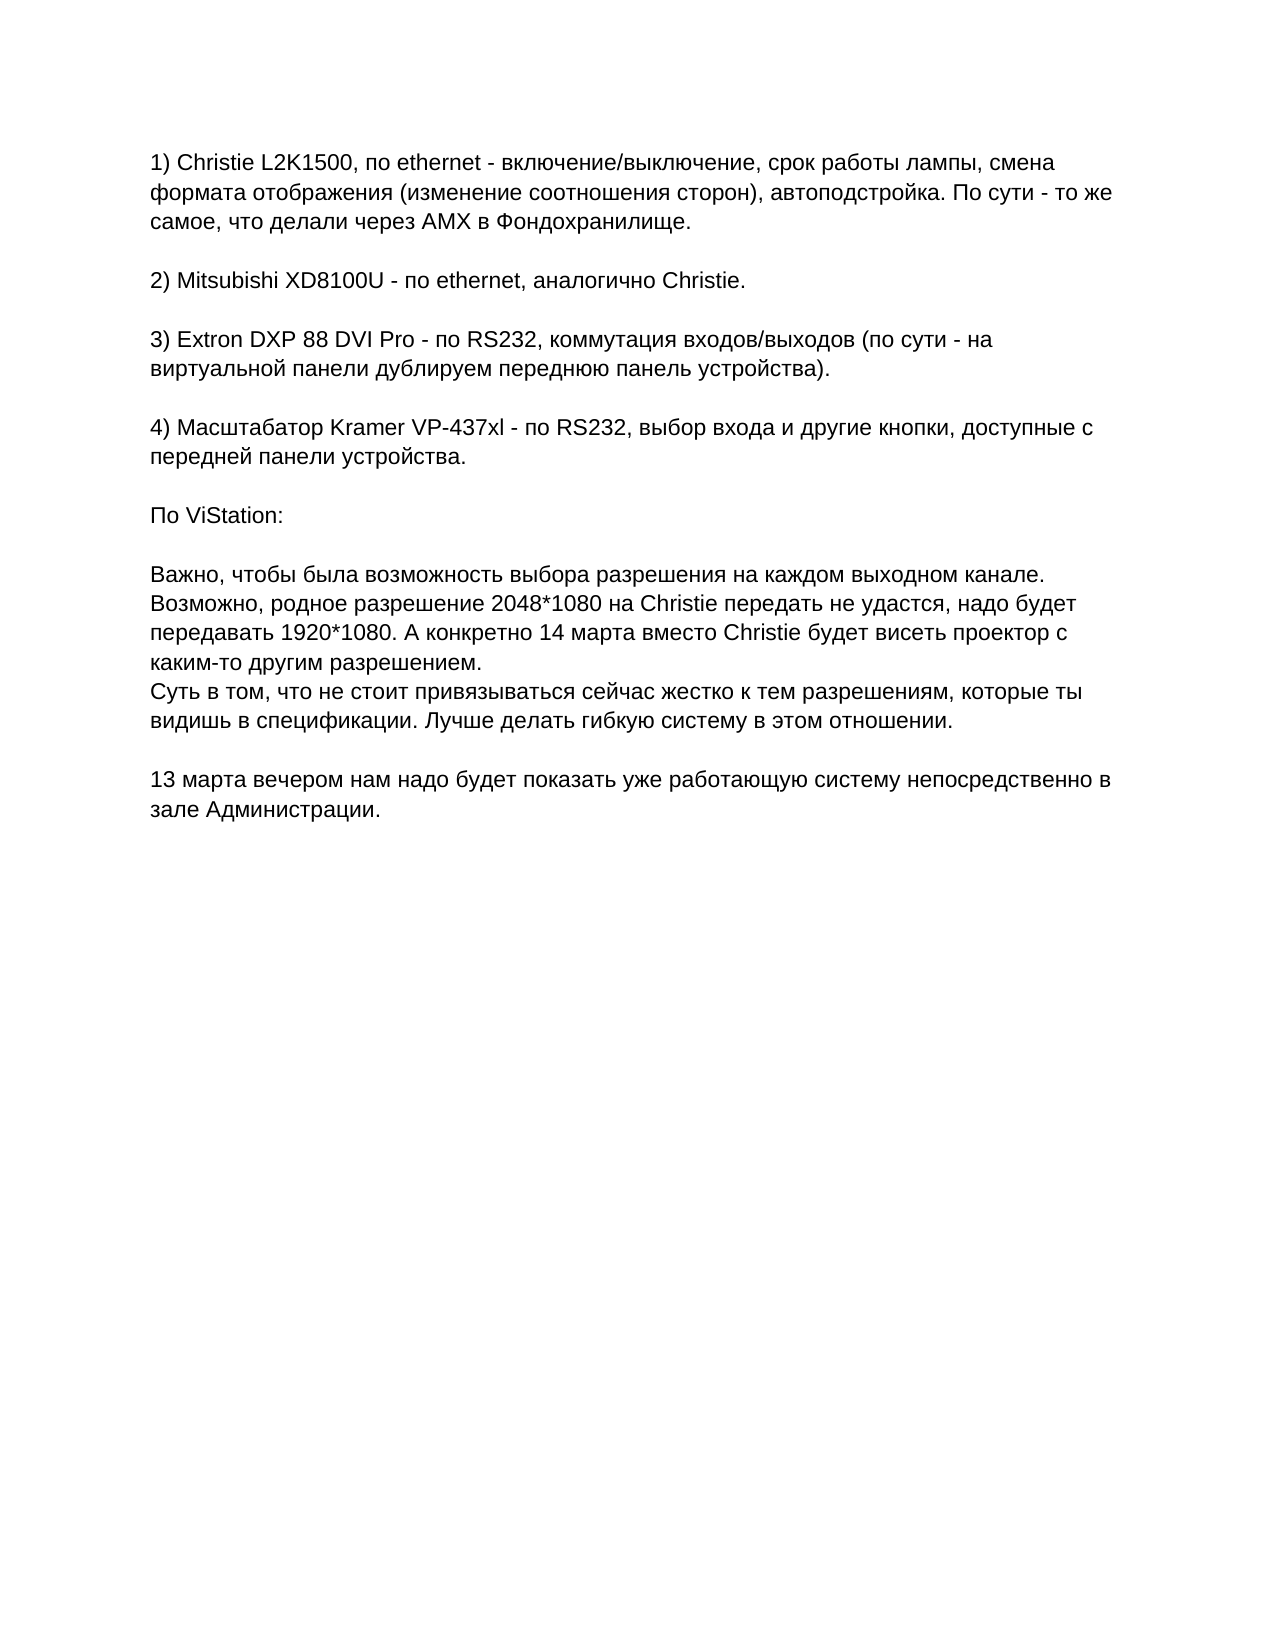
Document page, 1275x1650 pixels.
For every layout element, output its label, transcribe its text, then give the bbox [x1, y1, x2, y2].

text Важно, чтобы была возможность выбора разрешения на каждом выходном канале. Возможно, родное разрешение 2048*1080 на Christie передать не удастся, надо будет передавать 1920*1080. А конкретно 14 марта вместо Christie будет висеть проектор с каким-то другим разрешением. [150, 561, 1125, 675]
text 1) Christie L2K1500, по ethernet - включение/выключение, срок работы лампы, смена формата отображения (изменение соотношения сторон), автоподстройка. По сути - то же самое, что делали через AMX в Фондохранилище. [150, 150, 1125, 234]
text 3) Extron DXP 88 DVI Pro - по RS232, коммутация входов/выходов (по сути - на виртуальной панели дублируем переднюю панель устройства). [150, 326, 1125, 381]
text По ViStation: [150, 502, 1125, 528]
text 4) Масштабатор Kramer VP-437xl - по RS232, выбор входа и другие кнопки, доступные с передней панели устройства. [150, 414, 1125, 469]
text 13 марта вечером нам надо будет показать уже работающую систему непосредственно в зале Администрации. [150, 767, 1125, 822]
text Суть в том, что не стоит привязываться сейчас жестко к тем разрешениям, которые ты видишь в спецификации. Лучше делать гибкую систему в этом отношении. [150, 679, 1125, 734]
text 2) Mitsubishi XD8100U - по ethernet, аналогично Christie. [150, 267, 1125, 293]
